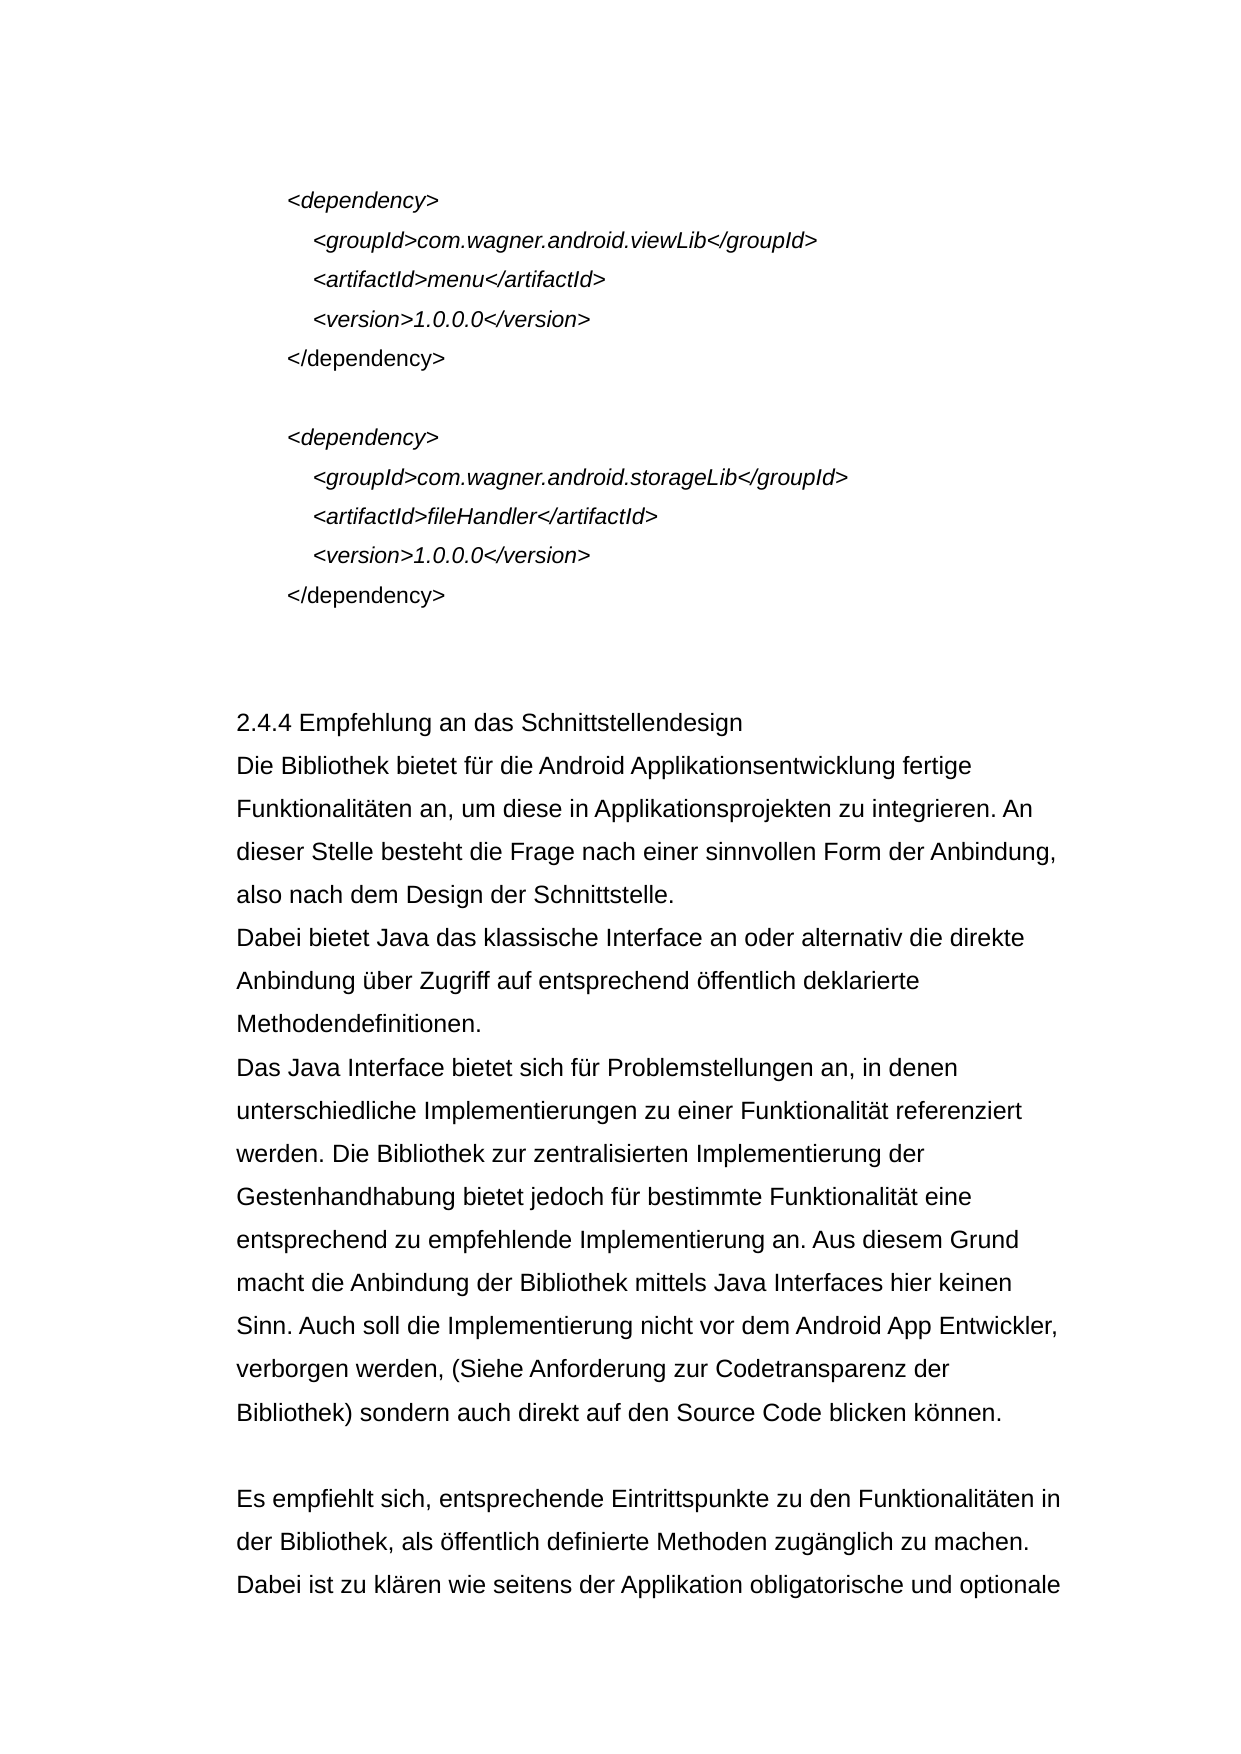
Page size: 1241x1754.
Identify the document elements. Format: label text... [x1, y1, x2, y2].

text </dependency> [236, 345, 1063, 371]
text <version>1.0.0.0</version> [236, 306, 1063, 332]
text Die Bibliothek bietet für die Android Applikationsentwicklung fertige Funktionalitäten an, um diese in Applikationsprojekten zu integrieren. An dieser Stelle besteht die Frage nach einer sinnvollen Form der Anbindung, also nach dem Design der Schnittstelle. [236, 751, 1063, 909]
text </dependency> [236, 582, 1063, 608]
text Es empfiehlt sich, entsprechende Eintrittspunkte zu den Funktionalitäten in der Bibliothek, als öffentlich definierte Methoden zugänglich zu machen. [236, 1484, 1063, 1556]
text <groupId>com.wagner.android.viewLib</groupId> [236, 227, 1063, 253]
text <artifactId>fileHandler</artifactId> [236, 503, 1063, 529]
text Das Java Interface bietet sich für Problemstellungen an, in denen unterschiedliche Implementierungen zu einer Funktionalität referenziert werden. Die Bibliothek zur zentralisierten Implementierung der Gestenhandhabung bietet jedoch für bestimmte Funktionalität eine entsprechend zu empfehlende Implementierung an. Aus diesem Grund macht die Anbindung der Bibliothek mittels Java Interfaces hier keinen Sinn. Auch soll die Implementierung nicht vor dem Android App Entwickler, verborgen werden, (Siehe Anforderung zur Codetransparenz der Bibliothek) sondern auch direkt auf den Source Code blicken können. [236, 1053, 1063, 1426]
text <groupId>com.wagner.android.storageLib</groupId> [236, 463, 1063, 490]
text Dabei bietet Java das klassische Interface an oder alternativ die direkte Anbindung über Zugriff auf entsprechend öffentlich deklarierte Methodendefinitionen. [236, 923, 1063, 1038]
text <artifactId>menu</artifactId> [236, 266, 1063, 292]
text <version>1.0.0.0</version> [236, 542, 1063, 569]
text <dependency> [236, 424, 1063, 450]
text 2.4.4 Empfehlung an das Schnittstellendesign [236, 708, 1063, 736]
text Dabei ist zu klären wie seitens der Applikation obligatorische und optionale [236, 1570, 1063, 1599]
text <dependency> [236, 187, 1063, 213]
